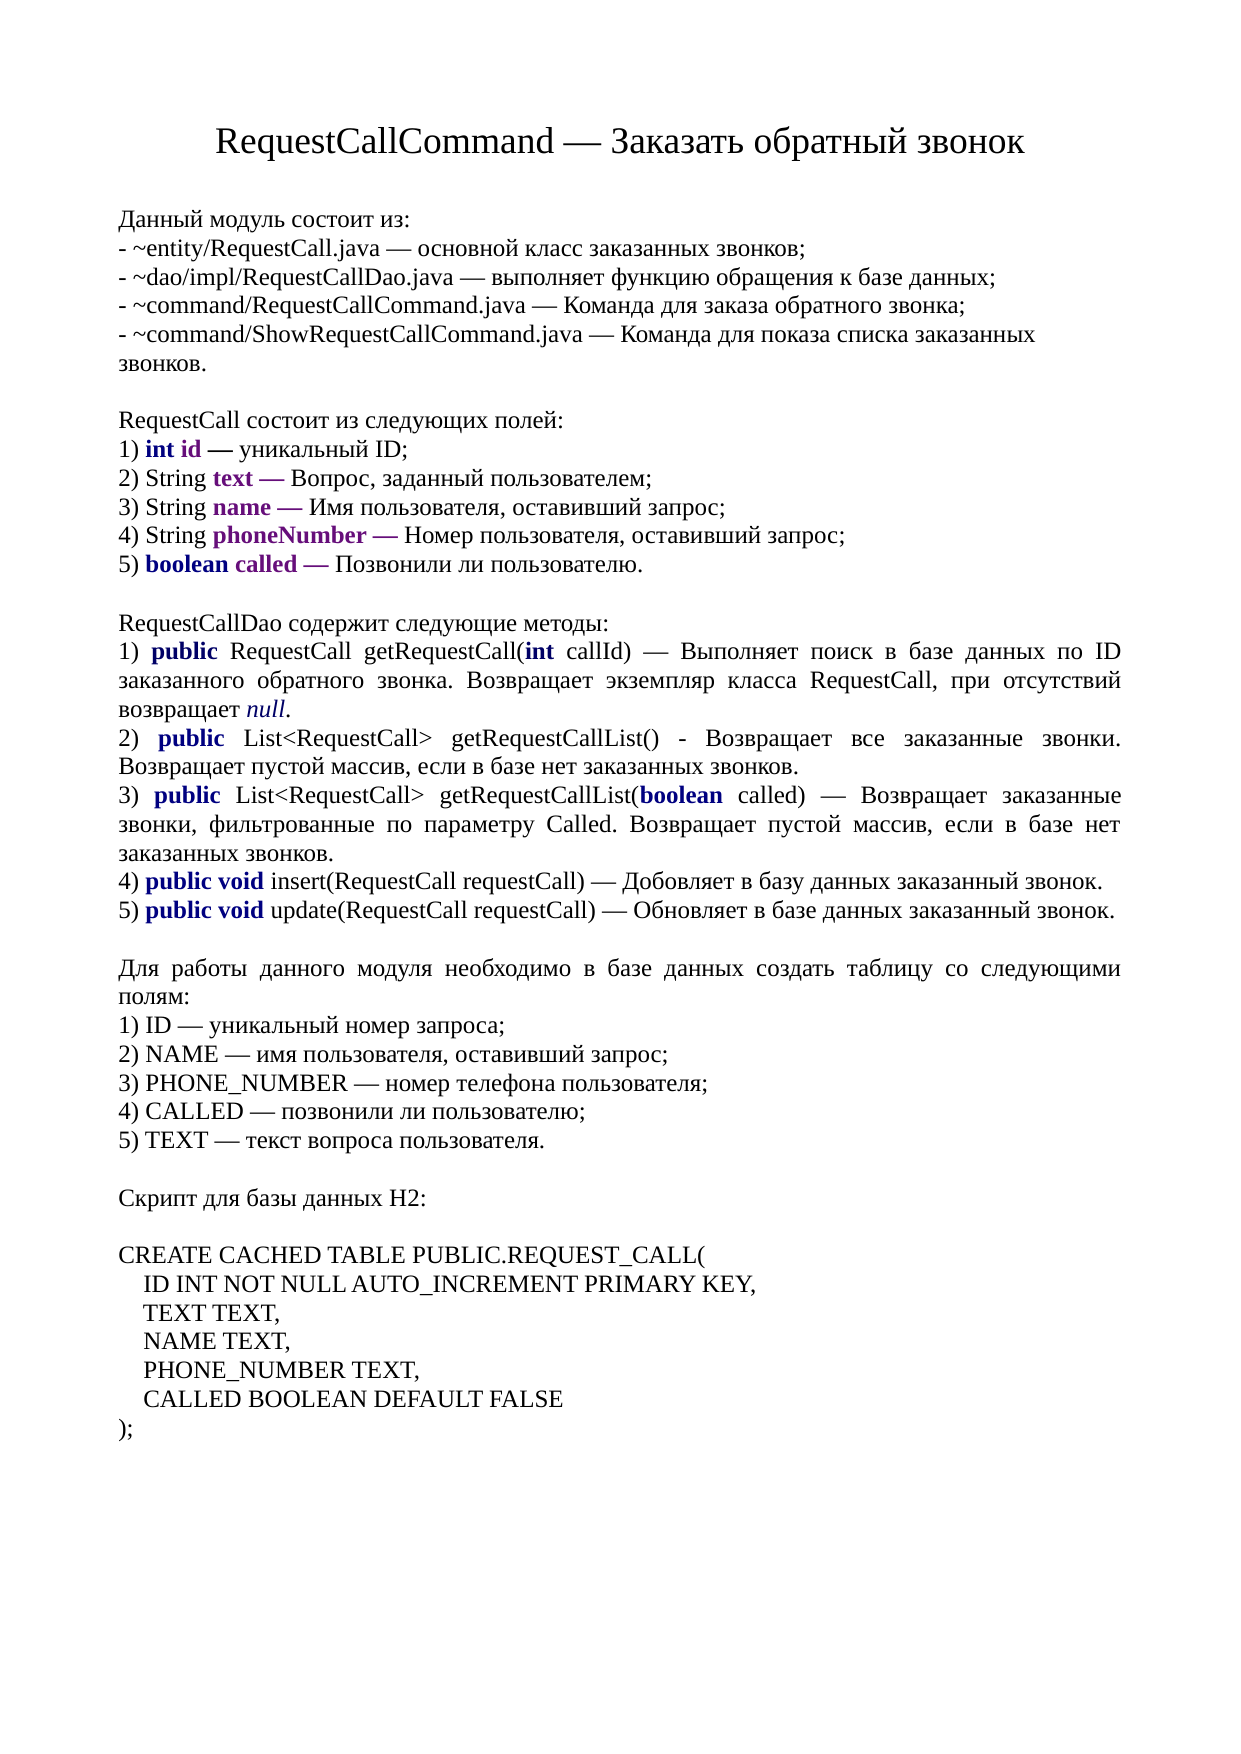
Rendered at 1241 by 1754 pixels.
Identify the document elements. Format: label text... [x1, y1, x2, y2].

text 5) public void update(RequestCall requestCall) — Обновляет в базе данных заказанный звонок. [118, 895, 1122, 924]
text 1) ID — уникальный номер запроса; [118, 1010, 1122, 1039]
text 4) public void insert(RequestCall requestCall) — Добовляет в базу данных заказанный звонок. [118, 866, 1122, 895]
text RequestCallCommand — Заказать обратный звонок [118, 118, 1122, 161]
text 1) public RequestCall getRequestCall(int callId) — Выполняет поиск в базе данных по ID заказанного обратного звонка. Возвращает экземпляр класса RequestCall, при отсутствий возвращает null. [118, 636, 1122, 723]
text - ~command/RequestCallCommand.java — Команда для заказа обратного звонка; [118, 291, 1122, 319]
text Для работы данного модуля необходимо в базе данных создать таблицу со следующими полям: [118, 953, 1122, 1010]
text ); [118, 1413, 1122, 1441]
text 5) TEXT — текст вопроса пользователя. [118, 1125, 1122, 1154]
text - ~entity/RequestCall.java — основной класс заказанных звонков; [118, 233, 1122, 262]
text PHONE_NUMBER TEXT, [118, 1355, 1122, 1384]
text 2) public List<RequestCall> getRequestCallList() - Возвращает все заказанные звонки. Возвращает пустой массив, если в базе нет заказанных звонков. [118, 723, 1122, 780]
text RequestCall состоит из следующих полей: [118, 406, 1122, 434]
text 4) String phoneNumber — Номер пользователя, оставивший запрос; [118, 521, 1122, 549]
text 4) CALLED — позвонили ли пользователю; [118, 1096, 1122, 1125]
text ID INT NOT NULL AUTO_INCREMENT PRIMARY KEY, [118, 1269, 1122, 1298]
text 5) boolean called — Позвонили ли пользователю. [118, 549, 1122, 578]
text 2) NAME — имя пользователя, оставивший запрос; [118, 1039, 1122, 1068]
text RequestCallDao содержит следующие методы: [118, 608, 1122, 636]
text 1) int id — уникальный ID; [118, 434, 1122, 463]
text 2) String text — Вопрос, заданный пользователем; [118, 463, 1122, 492]
text 3) String name — Имя пользователя, оставивший запрос; [118, 492, 1122, 521]
text 3) PHONE_NUMBER — номер телефона пользователя; [118, 1068, 1122, 1096]
text 3) public List<RequestCall> getRequestCallList(boolean called) — Возвращает заказанные звонки, фильтрованные по параметру Called. Возвращает пустой массив, если в базе нет заказанных звонков. [118, 780, 1122, 866]
text - ~dao/impl/RequestCallDao.java — выполняет функцию обращения к базе данных; [118, 262, 1122, 291]
text Данный модуль состоит из: [118, 204, 1122, 233]
text CREATE CACHED TABLE PUBLIC.REQUEST_CALL( [118, 1240, 1122, 1269]
text - ~command/ShowRequestCallCommand.java — Команда для показа списка заказанных звонков. [118, 319, 1122, 377]
text CALLED BOOLEAN DEFAULT FALSE [118, 1384, 1122, 1413]
text NAME TEXT, [118, 1326, 1122, 1355]
text Скрипт для базы данных H2: [118, 1183, 1122, 1211]
text TEXT TEXT, [118, 1298, 1122, 1326]
